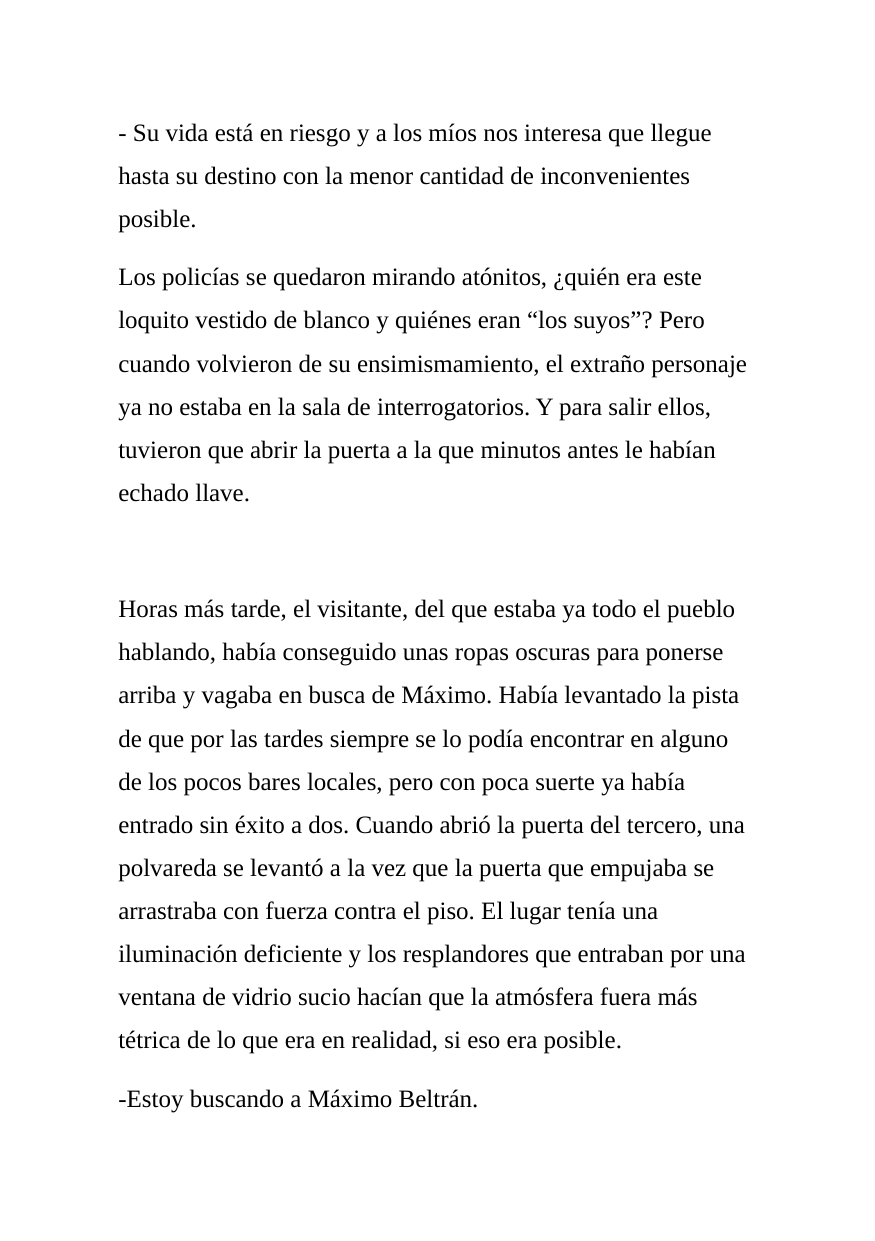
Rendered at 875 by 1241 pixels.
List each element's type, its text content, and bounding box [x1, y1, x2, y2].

text Los policías se quedaron mirando atónitos, ¿quién era este loquito vestido de blanco y quiénes eran “los suyos”? Pero cuando volvieron de su ensimismamiento, el extraño personaje ya no estaba en la sala de interrogatorios. Y para salir ellos, tuvieron que abrir la puerta a la que minutos antes le habían echado llave. [118, 262, 756, 507]
text Horas más tarde, el visitante, del que estaba ya todo el pueblo hablando, había conseguido unas ropas oscuras para ponerse arriba y vagaba en busca de Máximo. Había levantado la pista de que por las tardes siempre se lo podía encontrar en alguno de los pocos bares locales, pero con poca suerte ya había entrado sin éxito a dos. Cuando abrió la puerta del tercero, una polvareda se levantó a la vez que la puerta que empujaba se arrastraba con fuerza contra el piso. El lugar tenía una iluminación deficiente y los resplandores que entraban por una ventana de vidrio sucio hacían que la atmósfera fuera más tétrica de lo que era en realidad, si eso era posible. [118, 594, 756, 1054]
text -Estoy buscando a Máximo Beltrán. [118, 1084, 756, 1112]
text - Su vida está en riesgo y a los míos nos interesa que llegue hasta su destino con la menor cantidad de inconvenientes posible. [118, 118, 756, 233]
